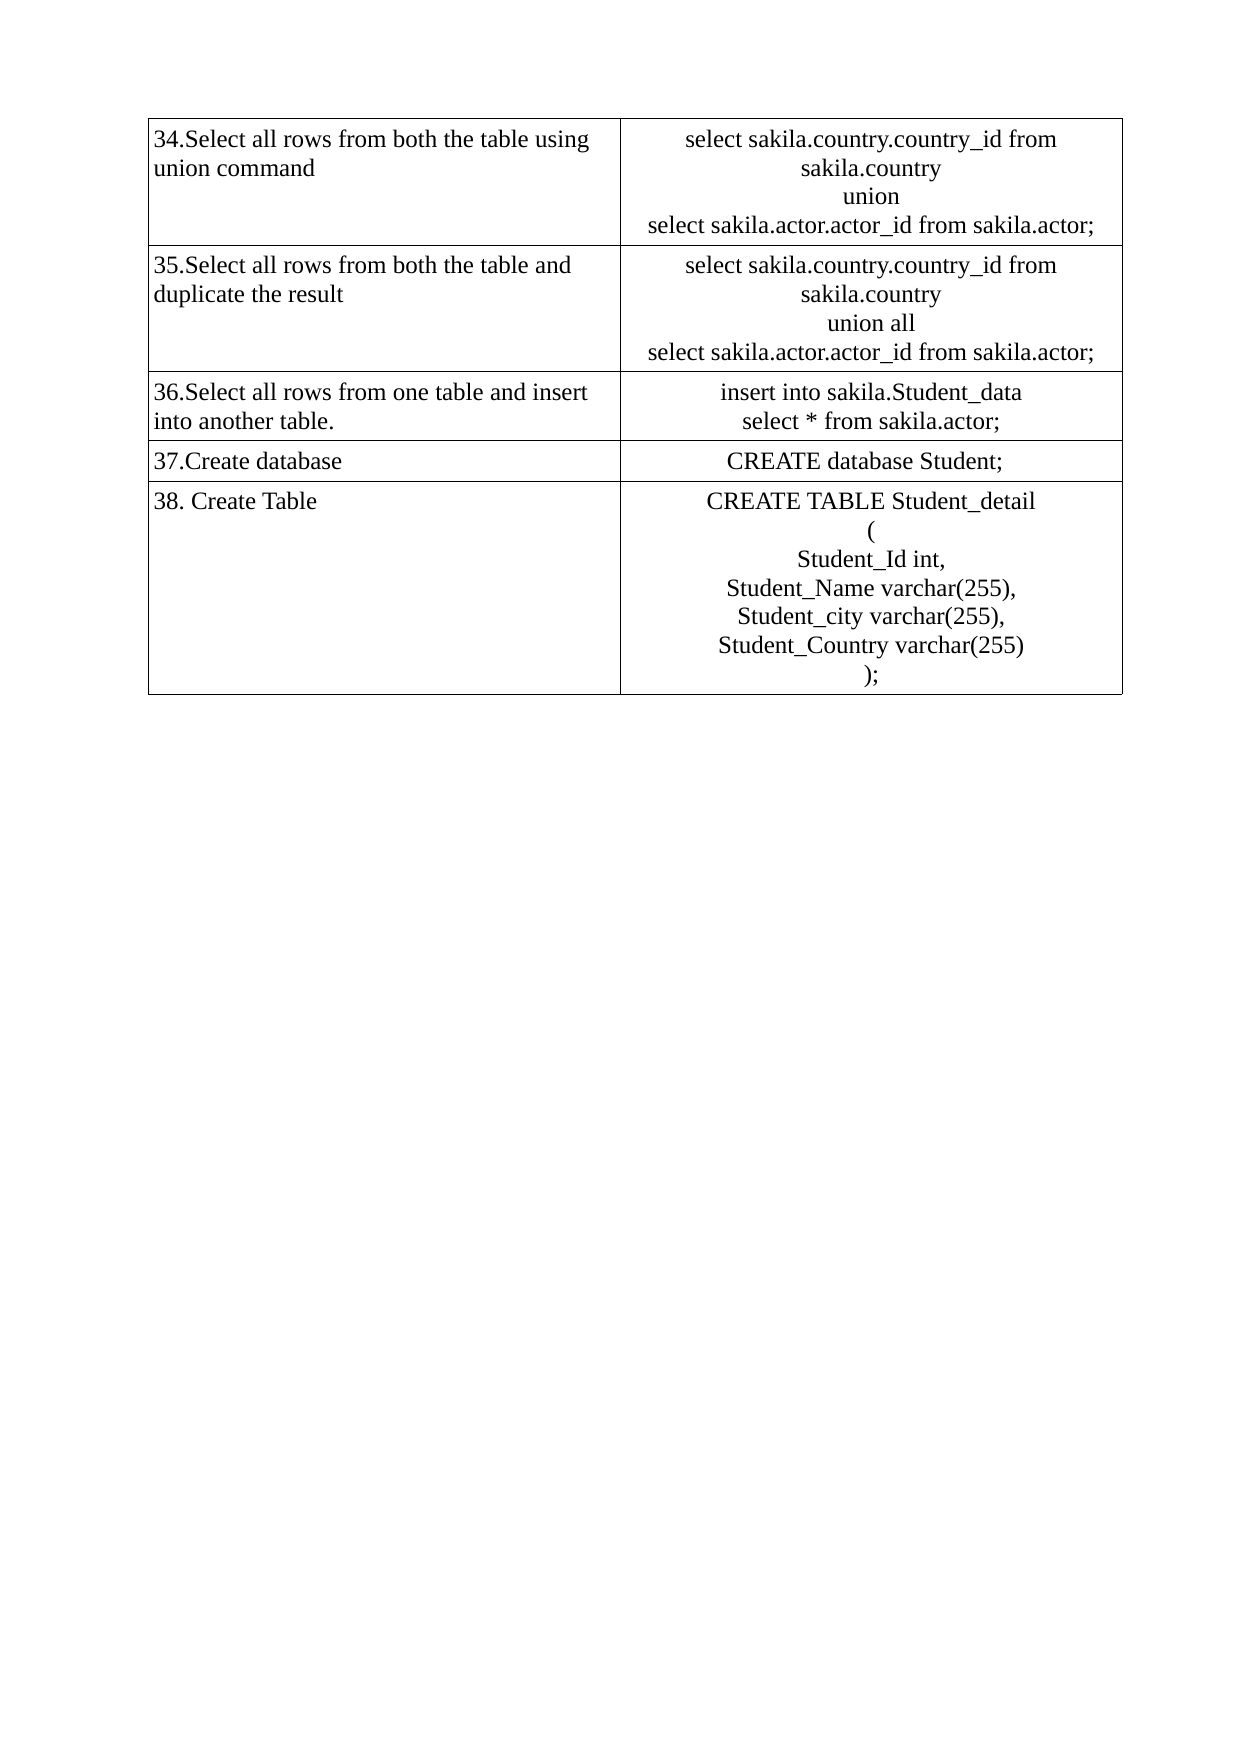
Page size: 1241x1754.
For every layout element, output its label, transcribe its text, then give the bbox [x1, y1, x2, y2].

table_cell select sakila.country.country_id from sakila.country union select sakila.actor.actor_id from sakila.actor; [621, 119, 1122, 245]
table_cell 37.Create database [149, 441, 620, 481]
table_cell CREATE TABLE Student_detail ( Student_Id int, Student_Name varchar(255), Student_city varchar(255), Student_Country varchar(255) ); [621, 482, 1122, 693]
table_cell 38. Create Table [149, 482, 620, 693]
table_cell 34.Select all rows from both the table using union command [149, 119, 620, 245]
table_cell 36.Select all rows from one table and insert into another table. [149, 372, 620, 440]
table_cell CREATE database Student; [621, 441, 1122, 481]
table_cell 35.Select all rows from both the table and duplicate the result [149, 246, 620, 371]
table_cell select sakila.country.country_id from sakila.country union all select sakila.actor.actor_id from sakila.actor; [621, 246, 1122, 371]
table_cell insert into sakila.Student_data select * from sakila.actor; [621, 372, 1122, 440]
